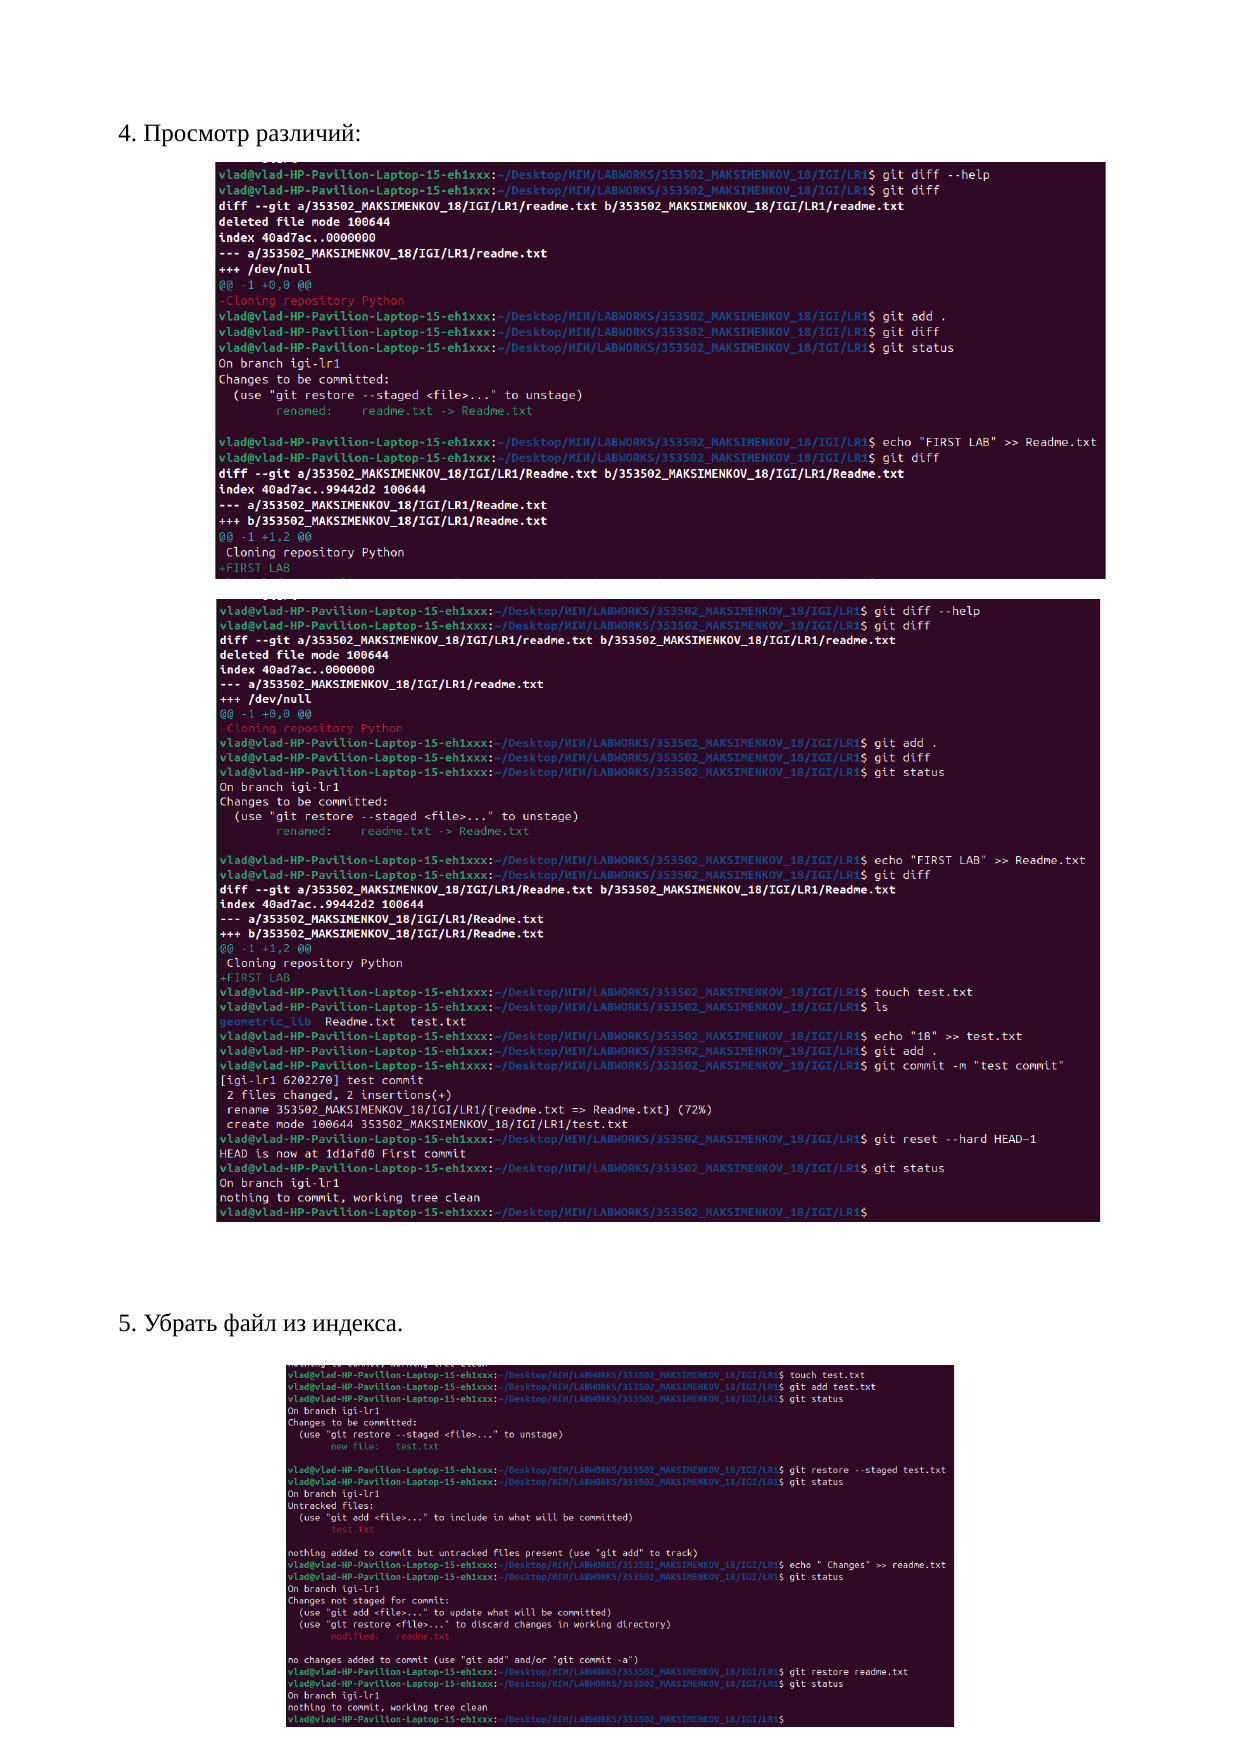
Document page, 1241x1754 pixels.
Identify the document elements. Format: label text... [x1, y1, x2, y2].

picture [216, 599, 1101, 1222]
picture [286, 1365, 955, 1727]
text 5. Убрать файл из индекса. [118, 1308, 1122, 1336]
text 4. Просмотр различий: [118, 118, 1122, 147]
picture [215, 162, 1106, 579]
